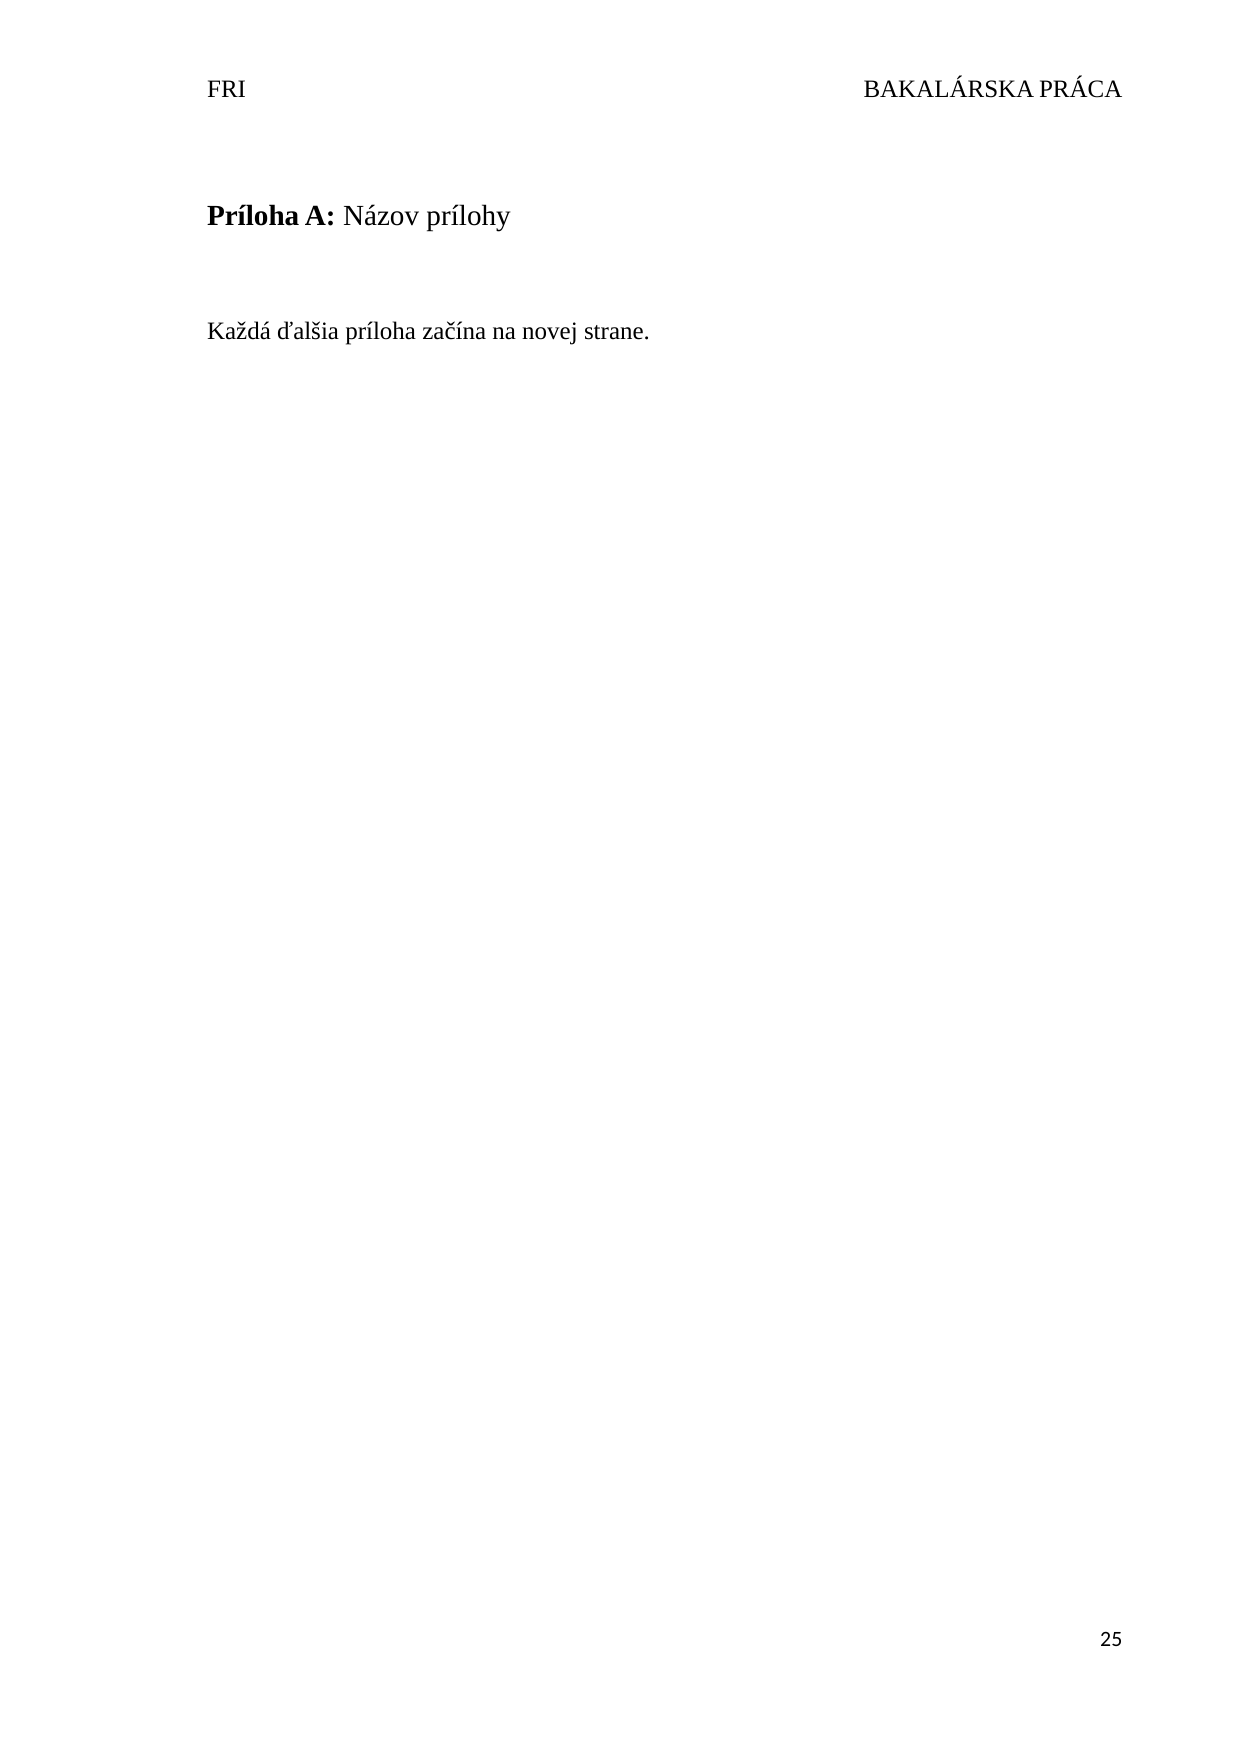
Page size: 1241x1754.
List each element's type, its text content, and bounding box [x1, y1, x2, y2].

subtitle Príloha A: Názov prílohy [207, 198, 1122, 231]
text Každá ďalšia príloha začína na novej strane. [207, 316, 1122, 345]
